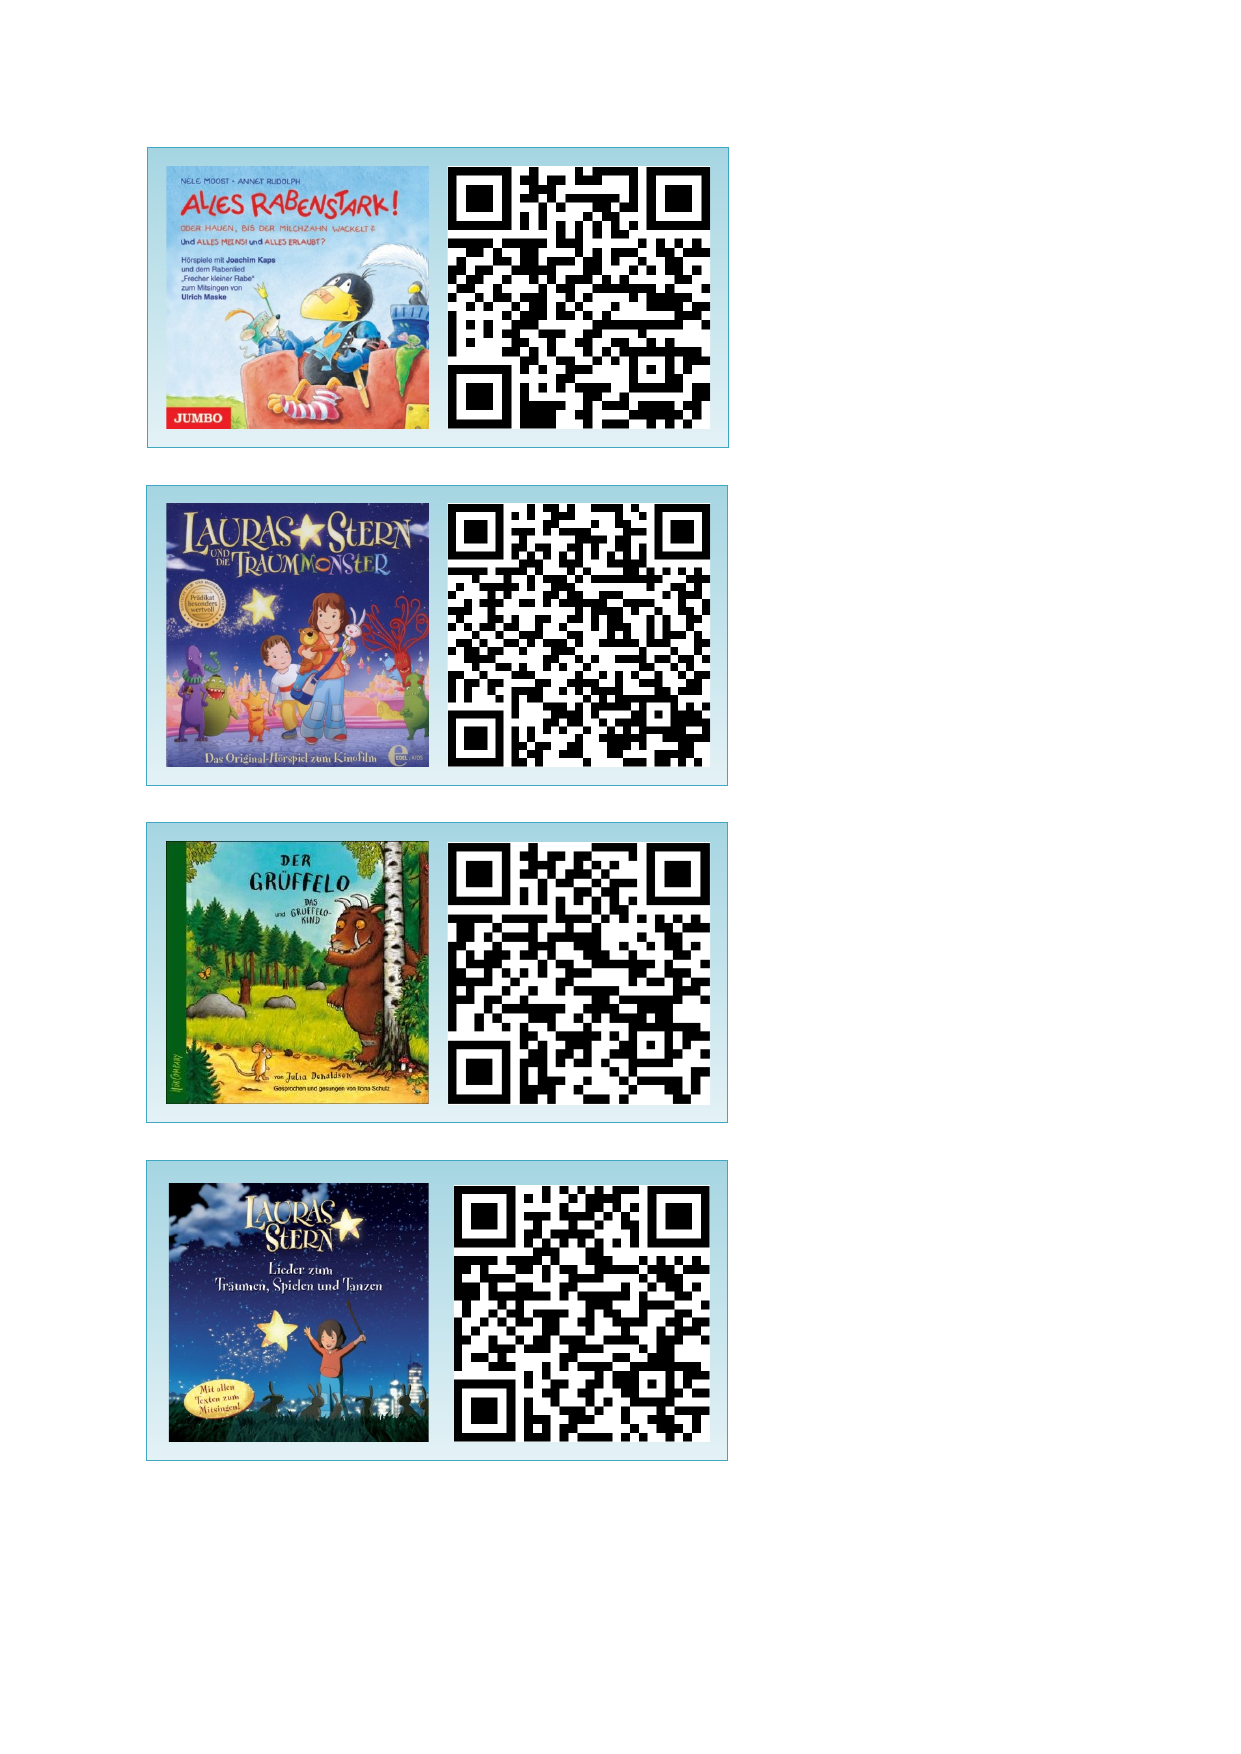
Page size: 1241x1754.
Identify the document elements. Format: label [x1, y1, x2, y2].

picture [166, 166, 429, 429]
picture [447, 166, 711, 429]
picture [168, 1183, 429, 1442]
picture [166, 503, 429, 767]
picture [447, 842, 711, 1105]
picture [166, 841, 429, 1104]
picture [453, 1185, 710, 1442]
picture [447, 503, 711, 767]
